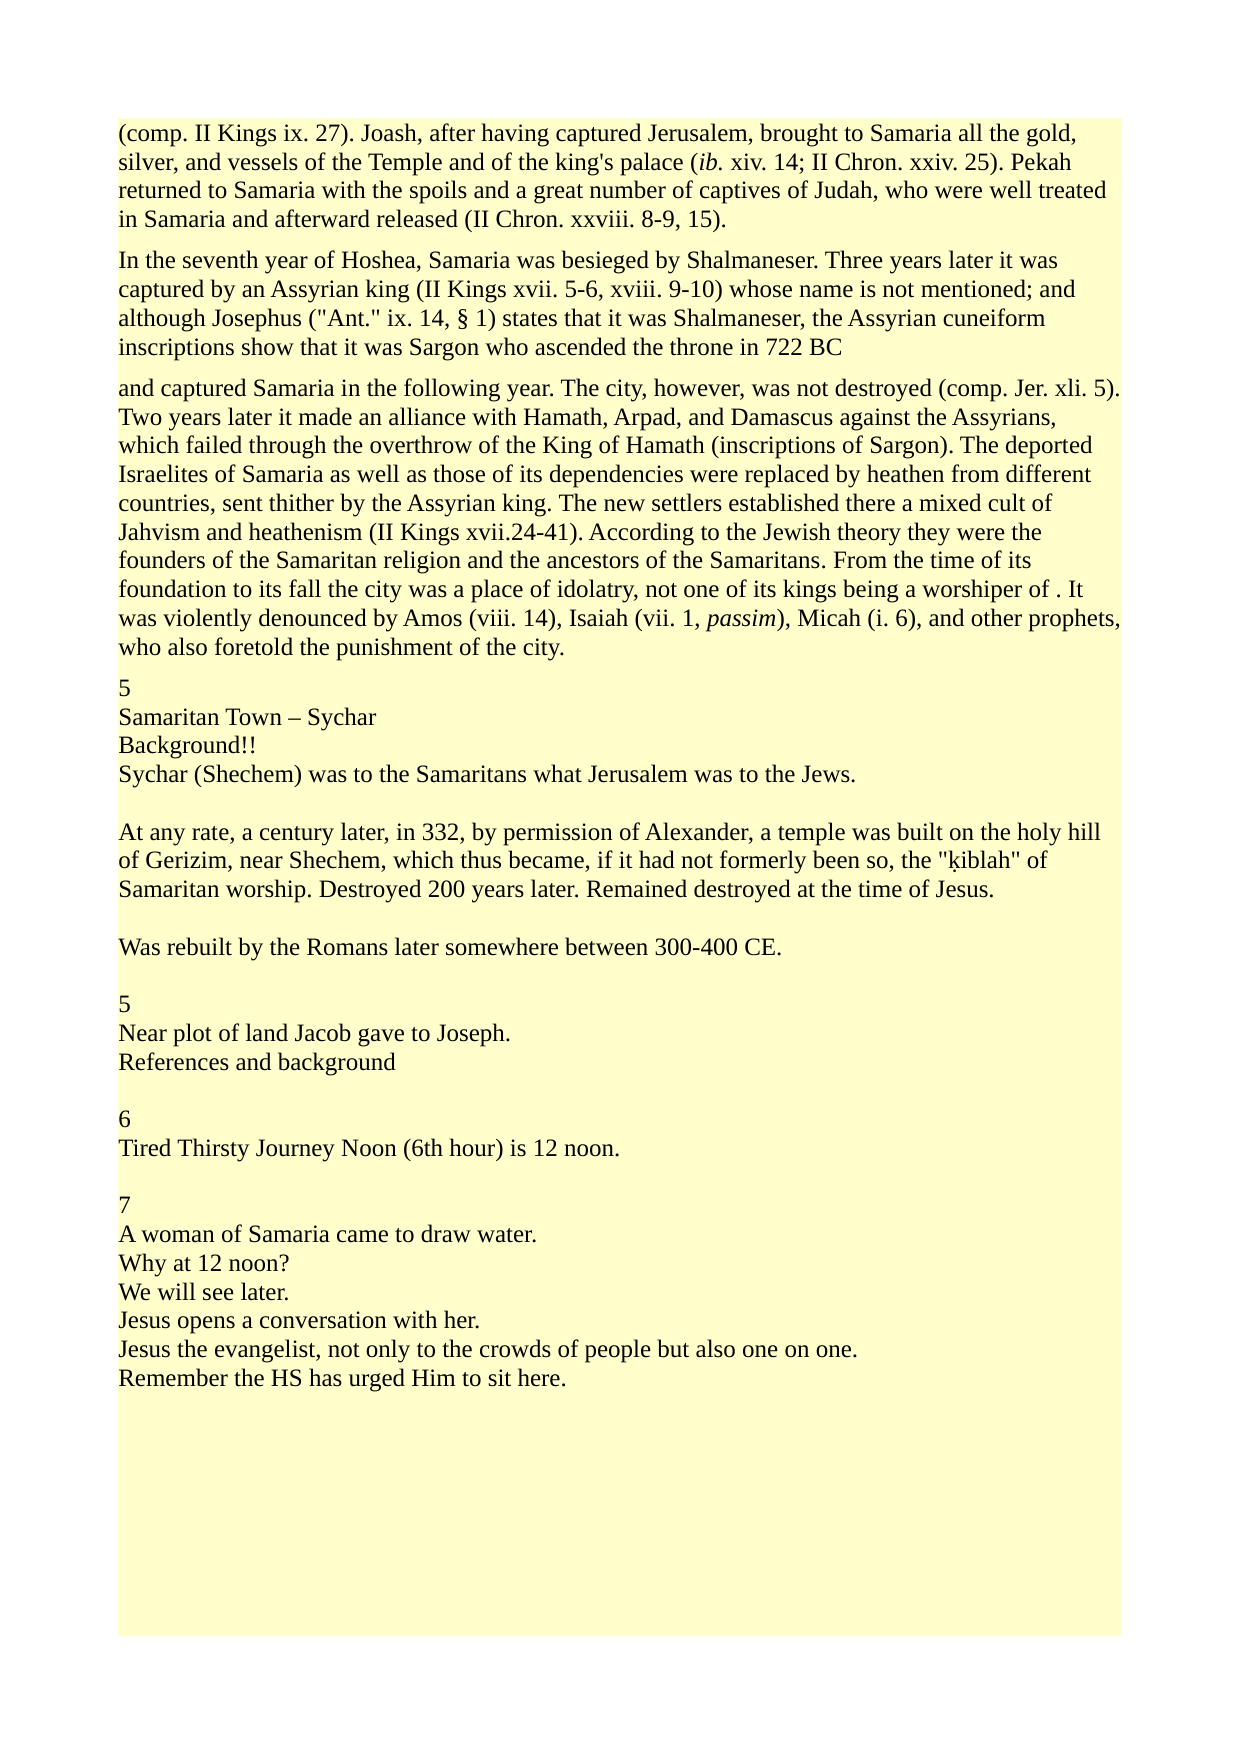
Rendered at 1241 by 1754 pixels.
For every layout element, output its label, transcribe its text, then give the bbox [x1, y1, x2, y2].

text and captured Samaria in the following year. The city, however, was not destroyed (comp. Jer. xli. 5). Two years later it made an alliance with Hamath, Arpad, and Damascus against the Assyrians, which failed through the overthrow of the King of Hamath (inscriptions of Sargon). The deported Israelites of Samaria as well as those of its dependencies were replaced by heathen from different countries, sent thither by the Assyrian king. The new settlers established there a mixed cult of Jahvism and heathenism (II Kings xvii.24-41). According to the Jewish theory they were the founders of the Samaritan religion and the ancestors of the Samaritans. From the time of its foundation to its fall the city was a place of idolatry, not one of its kings being a worshiper of . It was violently denounced by Amos (viii. 14), Isaiah (vii. 1, passim), Micah (i. 6), and other prophets, who also foretold the punishment of the city. [118, 373, 1122, 661]
text Was rebuilt by the Romans later somewhere between 300-400 CE. [118, 932, 1122, 961]
text In the seventh year of Hoshea, Samaria was besieged by Shalmaneser. Three years later it was captured by an Assyrian king (II Kings xvii. 5-6, xviii. 9-10) whose name is not mentioned; and although Josephus ("Ant." ix. 14, § 1) states that it was Shalmaneser, the Assyrian cuneiform inscriptions show that it was Sargon who ascended the throne in 722 BC [118, 246, 1122, 361]
text We will see later. [118, 1277, 1122, 1306]
text 5 [118, 673, 1122, 702]
text Background!! [118, 731, 1122, 759]
text (comp. II Kings ix. 27). Joash, after having captured Jerusalem, brought to Samaria all the gold, silver, and vessels of the Temple and of the king's palace (ib. xiv. 14; II Chron. xxiv. 25). Pekah returned to Samaria with the spoils and a great number of captives of Judah, who were well treated in Samaria and afterward released (II Chron. xxviii. 8-9, 15). [118, 118, 1122, 233]
text At any rate, a century later, in 332, by permission of Alexander, a temple was built on the holy hill of Gerizim, near Shechem, which thus became, if it had not formerly been so, the "ḳiblah" of Samaritan worship. Destroyed 200 years later. Remained destroyed at the time of Jesus. [118, 817, 1122, 903]
text Tired Thirsty Journey Noon (6th hour) is 12 noon. [118, 1133, 1122, 1162]
text Jesus the evangelist, not only to the crowds of people but also one on one. [118, 1334, 1122, 1363]
text Sychar (Shechem) was to the Samaritans what Jerusalem was to the Jews. [118, 759, 1122, 788]
text A woman of Samaria came to draw water. [118, 1219, 1122, 1248]
text Jesus opens a conversation with her. [118, 1306, 1122, 1334]
text Near plot of land Jacob gave to Joseph. [118, 1018, 1122, 1047]
text Why at 12 noon? [118, 1248, 1122, 1277]
text 5 [118, 989, 1122, 1018]
text 7 [118, 1191, 1122, 1219]
text Remember the HS has urged Him to sit here. [118, 1363, 1122, 1392]
text 6 [118, 1104, 1122, 1133]
text References and background [118, 1047, 1122, 1076]
text Samaritan Town – Sychar [118, 702, 1122, 731]
